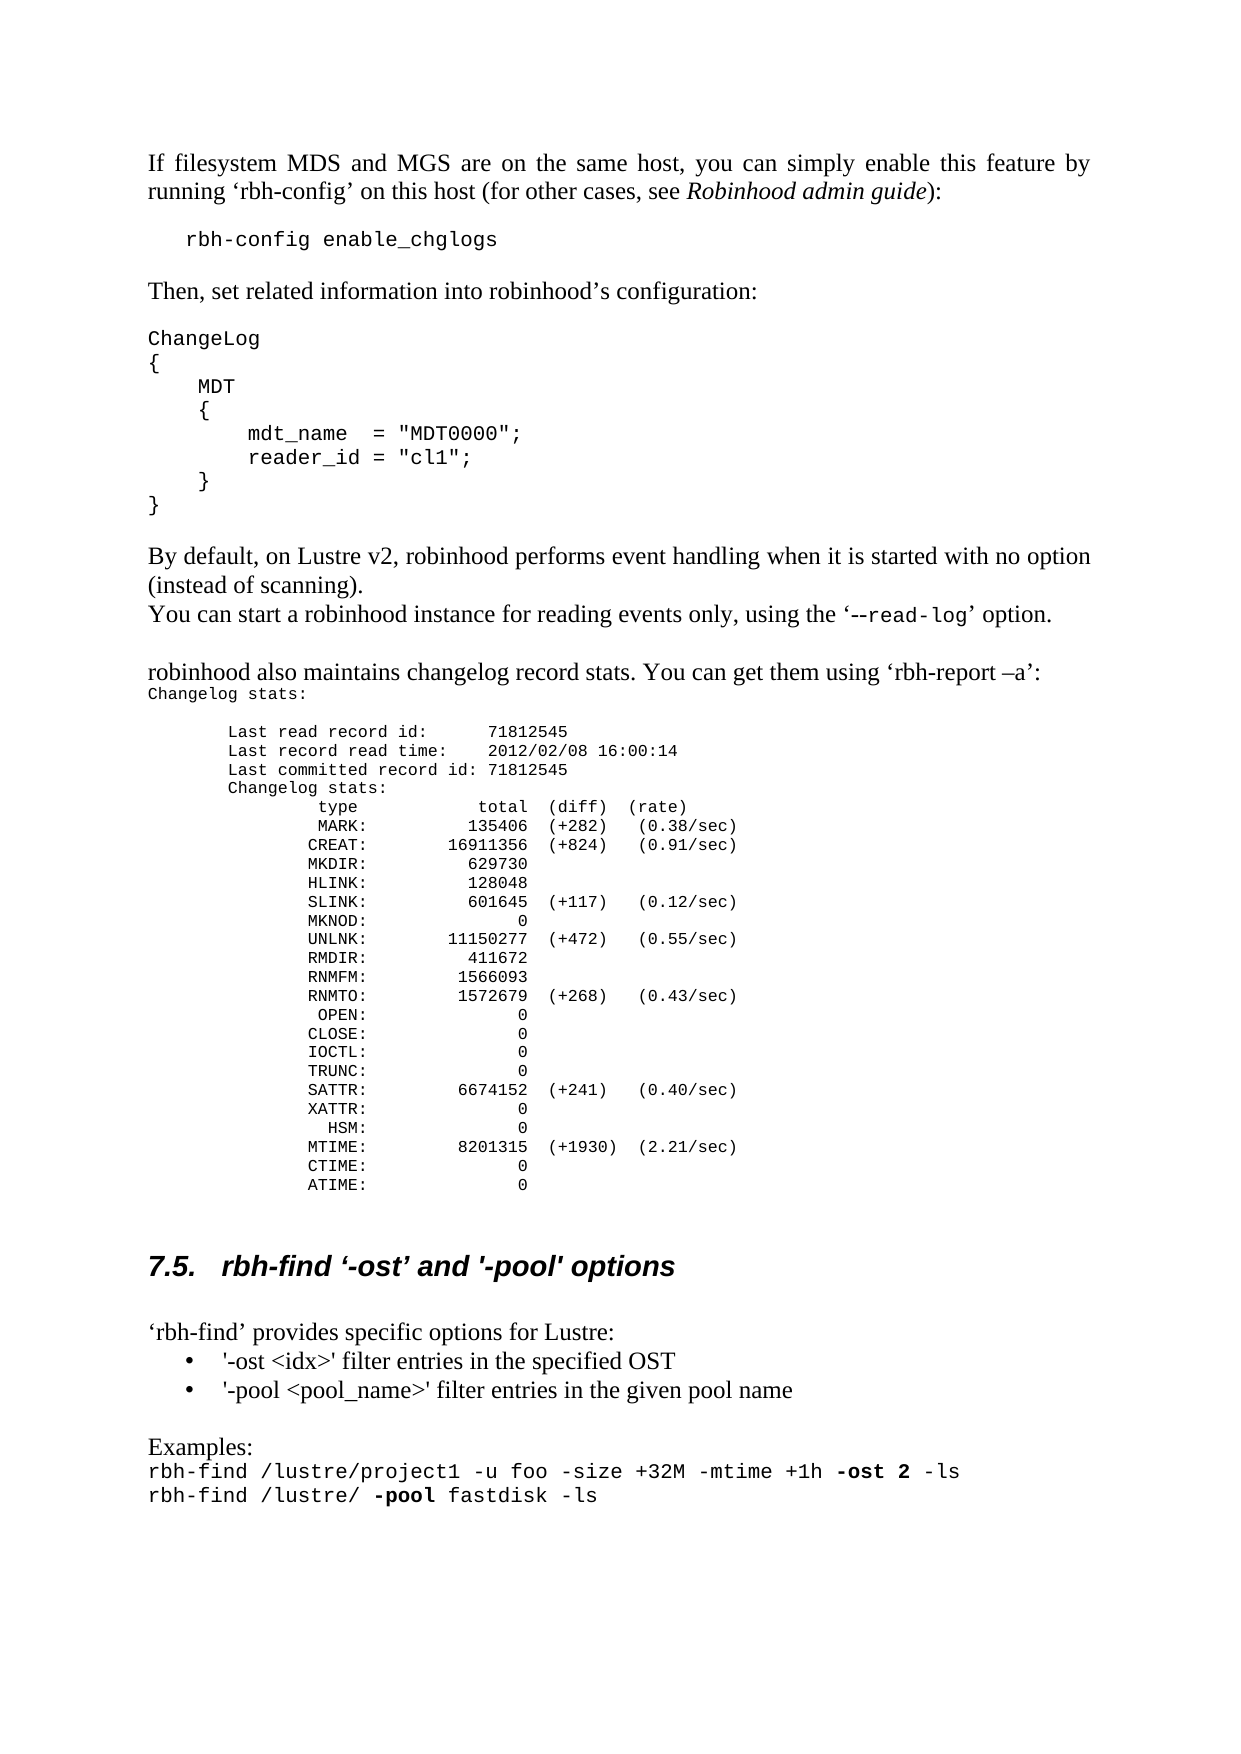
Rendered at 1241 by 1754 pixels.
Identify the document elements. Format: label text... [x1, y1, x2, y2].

text MKDIR: 629730 [148, 856, 1093, 874]
text CREAT: 16911356 (+824) (0.91/sec) [148, 837, 1093, 856]
text Examples: [148, 1403, 1093, 1461]
text Last committed record id: 71812545 [148, 761, 1093, 780]
text robinhood also maintains changelog record stats. You can get them using ‘rbh-report –a’: [148, 657, 1093, 686]
text OPEN: 0 [148, 1006, 1093, 1025]
text rbh-find /lustre/project1 -u foo -size +32M -mtime +1h -ost 2 -ls [148, 1461, 1093, 1484]
text SATTR: 6674152 (+241) (0.40/sec) [148, 1082, 1093, 1101]
text XATTR: 0 [148, 1101, 1093, 1119]
text reader_id = "cl1"; [148, 447, 1093, 470]
text Changelog stats: [148, 686, 1093, 705]
text RNMTO: 1572679 (+268) (0.43/sec) [148, 987, 1093, 1006]
text You can start a robinhood instance for reading events only, using the ‘--read-log’ option. [148, 599, 1093, 628]
text By default, on Lustre v2, robinhood performs event handling when it is started with no option (instead of scanning). [148, 541, 1093, 599]
text ‘rbh-find’ provides specific options for Lustre: [148, 1288, 1093, 1346]
text If filesystem MDS and MGS are on the same host, you can simply enable this feature by running ‘rbh-config’ on this host (for other cases, see Robinhood admin guide): [148, 148, 1093, 205]
text IOCTL: 0 [148, 1044, 1093, 1063]
text HSM: 0 [148, 1119, 1093, 1138]
text } [148, 494, 1093, 518]
text MARK: 135406 (+282) (0.38/sec) [148, 818, 1093, 837]
text CLOSE: 0 [148, 1025, 1093, 1044]
text HLINK: 128048 [148, 874, 1093, 893]
text MDT [148, 376, 1093, 399]
text ChangeLog [148, 328, 1093, 352]
text Then, set related information into robinhood’s configuration: [148, 276, 1093, 305]
text MTIME: 8201315 (+1930) (2.21/sec) [148, 1138, 1093, 1157]
list '-ost <idx>' filter entries in the specified OST [185, 1346, 1093, 1375]
text RMDIR: 411672 [148, 950, 1093, 969]
text ATIME: 0 [148, 1176, 1093, 1195]
text CTIME: 0 [148, 1157, 1093, 1176]
text { [148, 399, 1093, 423]
text mdt_name = "MDT0000"; [148, 423, 1093, 447]
text MKNOD: 0 [148, 912, 1093, 931]
text Changelog stats: [148, 780, 1093, 799]
text UNLNK: 11150277 (+472) (0.55/sec) [148, 931, 1093, 950]
text rbh-config enable_chglogs [148, 229, 1093, 252]
subtitle rbh-find ‘-ost’ and '-pool' options [148, 1249, 1093, 1282]
text } [148, 470, 1093, 494]
text { [148, 352, 1093, 376]
list '-pool <pool_name>' filter entries in the given pool name [185, 1375, 1093, 1403]
text rbh-find /lustre/ -pool fastdisk -ls [148, 1484, 1093, 1508]
text TRUNC: 0 [148, 1063, 1093, 1082]
text RNMFM: 1566093 [148, 969, 1093, 987]
text Last read record id: 71812545 [148, 723, 1093, 742]
text Last record read time: 2012/02/08 16:00:14 [148, 742, 1093, 761]
text type total (diff) (rate) [148, 799, 1093, 818]
text SLINK: 601645 (+117) (0.12/sec) [148, 893, 1093, 912]
